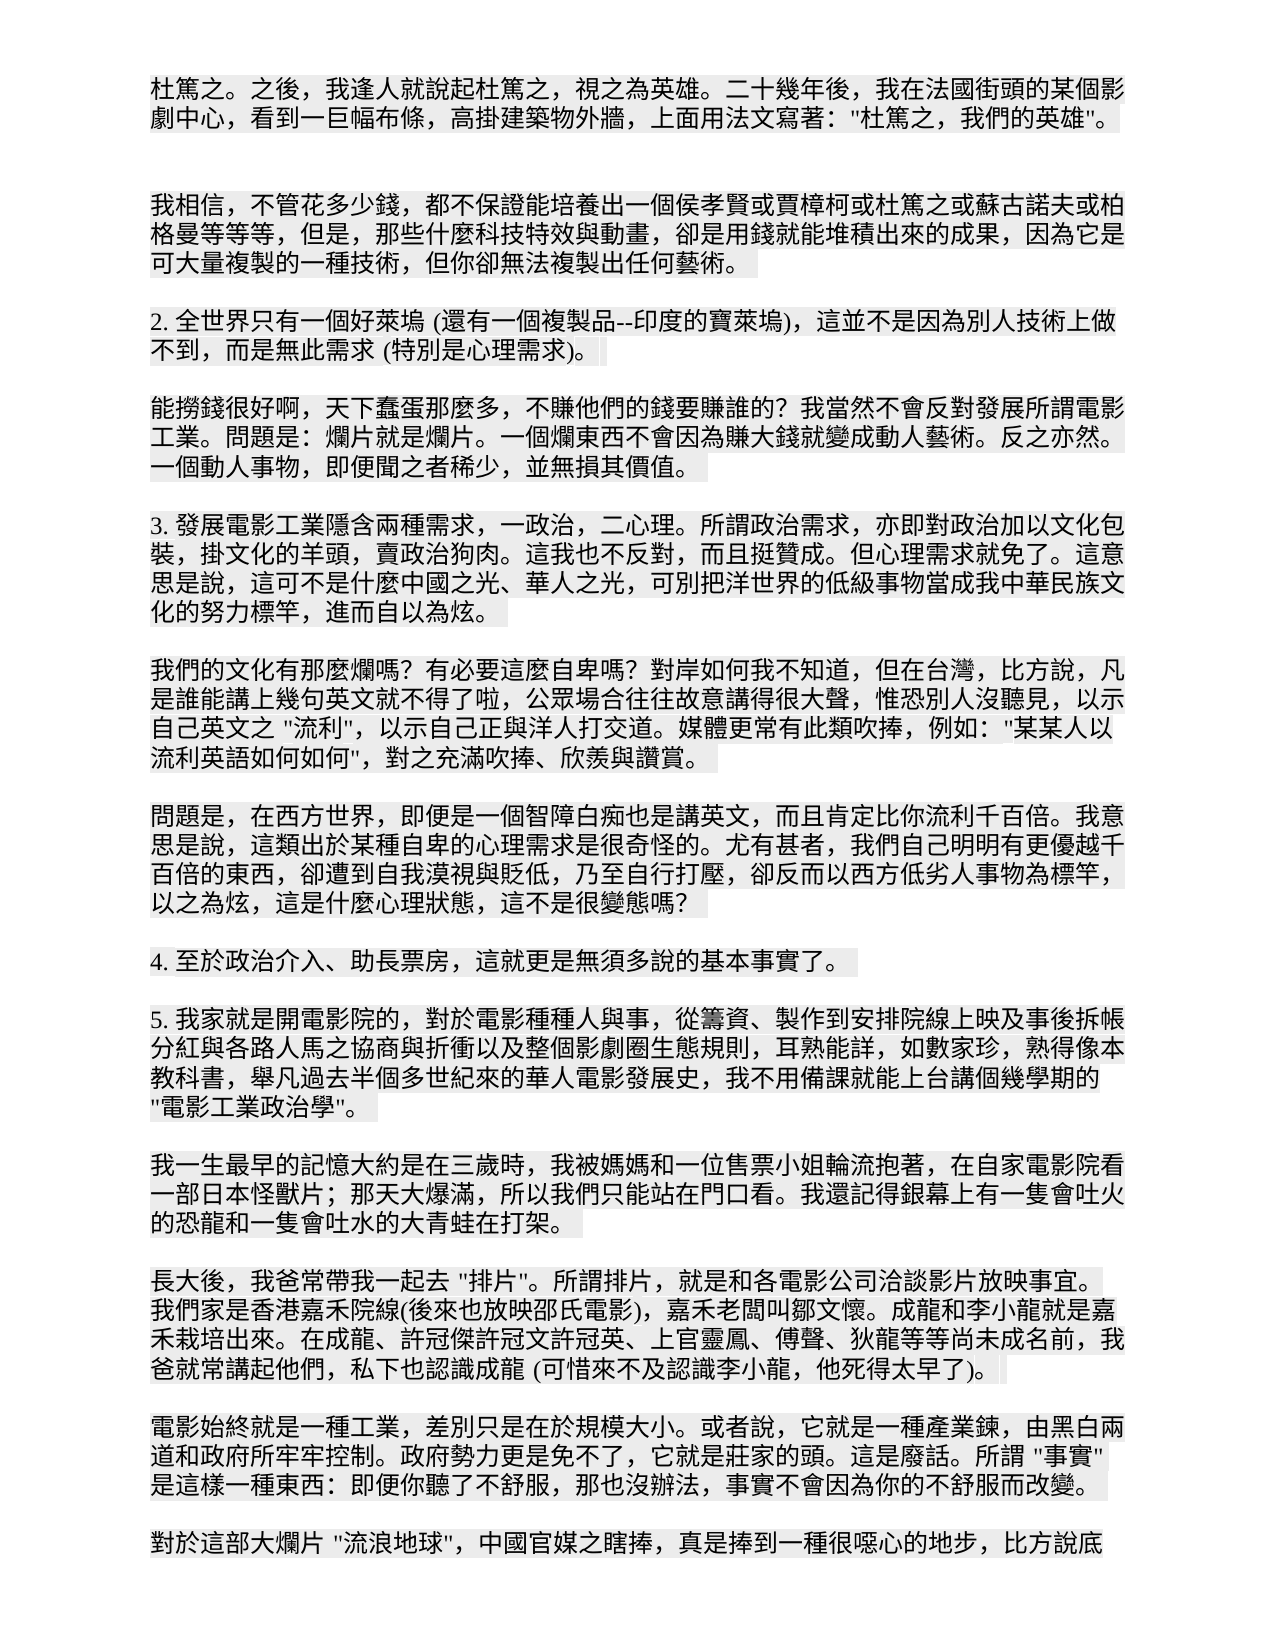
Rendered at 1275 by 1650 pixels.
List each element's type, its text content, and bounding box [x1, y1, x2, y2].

text 現在回到幼兒園的教學層次了： 1. 電影，做為一種技藝或藝術，精髓始終在於講故事的方式，也就是導演與編劇，其次才是攝影、剪接與錄音等等。至於什麼高科技特效與動畫，技術含金量非常低，屬旁枝末節，無關大局。專事吹捧這部份，實在很低能。 三十幾年前，第一次看侯孝賢的 "童年往事"，那是我第一次感受到 "錄音" 這項技術的好壞差異居然如此巨大，於是，當片尾名單出現時，我特別留意 "錄音"，看到一個名字：杜篤之。之後，我逢人就說起杜篤之，視之為英雄。二十幾年後，我在法國街頭的某個影劇中心，看到一巨幅布條，高掛建築物外牆，上面用法文寫著："杜篤之，我們的英雄"。 我相信，不管花多少錢，都不保證能培養出一個侯孝賢或賈樟柯或杜篤之或蘇古諾夫或柏格曼等等等，但是，那些什麼科技特效與動畫，卻是用錢就能堆積出來的成果，因為它是可大量複製的一種技術，但你卻無法複製出任何藝術。 2. 全世界只有一個好萊塢 (還有一個複製品--印度的寶萊塢)，這並不是因為別人技術上做不到，而是無此需求 (特別是心理需求)。 能撈錢很好啊，天下蠢蛋那麼多，不賺他們的錢要賺誰的？我當然不會反對發展所謂電影工業。問題是：爛片就是爛片。一個爛東西不會因為賺大錢就變成動人藝術。反之亦然。一個動人事物，即便聞之者稀少，並無損其價值。 3. 發展電影工業隱含兩種需求，一政治，二心理。所謂政治需求，亦即對政治加以文化包裝，掛文化的羊頭，賣政治狗肉。這我也不反對，而且挺贊成。但心理需求就免了。這意思是說，這可不是什麼中國之光、華人之光，可別把洋世界的低級事物當成我中華民族文化的努力標竿，進而自以為炫。 我們的文化有那麼爛嗎？有必要這麼自卑嗎？對岸如何我不知道，但在台灣，比方說，凡是誰能講上幾句英文就不得了啦，公眾場合往往故意講得很大聲，惟恐別人沒聽見，以示自己英文之 "流利"，以示自己正與洋人打交道。媒體更常有此類吹捧，例如："某某人以流利英語如何如何"，對之充滿吹捧、欣羨與讚賞。 問題是，在西方世界，即便是一個智障白痴也是講英文，而且肯定比你流利千百倍。我意思是說，這類出於某種自卑的心理需求是很奇怪的。尤有甚者，我們自己明明有更優越千百倍的東西，卻遭到自我漠視與貶低，乃至自行打壓，卻反而以西方低劣人事物為標竿，以之為炫，這是什麼心理狀態，這不是很變態嗎？ 4. 至於政治介入、助長票房，這就更是無須多說的基本事實了。 5. 我家就是開電影院的，對於電影種種人與事，從籌資、製作到安排院線上映及事後拆帳分紅與各路人馬之協商與折衝以及整個影劇圈生態規則，耳熟能詳，如數家珍，熟得像本教科書，舉凡過去半個多世紀來的華人電影發展史，我不用備課就能上台講個幾學期的 "電影工業政治學"。 我一生最早的記憶大約是在三歲時，我被媽媽和一位售票小姐輪流抱著，在自家電影院看一部日本怪獸片；那天大爆滿，所以我們只能站在門口看。我還記得銀幕上有一隻會吐火的恐龍和一隻會吐水的大青蛙在打架。 長大後，我爸常帶我一起去 "排片"。所謂排片，就是和各電影公司洽談影片放映事宜。我們家是香港嘉禾院線(後來也放映邵氏電影)，嘉禾老闆叫鄒文懷。成龍和李小龍就是嘉禾栽培出來。在成龍、許冠傑許冠文許冠英、上官靈鳳、傅聲、狄龍等等尚未成名前，我爸就常講起他們，私下也認識成龍 (可惜來不及認識李小龍，他死得太早了)。 電影始終就是一種工業，差別只是在於規模大小。或者說，它就是一種產業鍊，由黑白兩道和政府所牢牢控制。政府勢力更是免不了，它就是莊家的頭。這是廢話。所謂 "事實" 是這樣一種東西：即便你聽了不舒服，那也沒辦法，事實不會因為你的不舒服而改變。 對於這部大爛片 "流浪地球"，中國官媒之瞎捧，真是捧到一種很噁心的地步，比方說底下報導： "內地科幻電影《流浪地球》成為賀歲檔票房神話，官媒《人民日報》今天（12日）刊文指出，該片之所以呈現恢弘的想像力，是因為具備強大電影工業製作能力，以及為人類命運擔憂捨我其誰的底氣。" 台灣當然也一樣，有些電影是政策支持，不但電影院得努力配合增加上映機會，而且各層行政機關與教育體系例如各中小學，還得幫忙動員，甚至連它該得到什麼獎都能安排。 比方說，1982年的金馬獎，我的偶像章國明拍的 "邊緣人"，一舉囊括導演、編劇與演員等各項大獎，但我用肚臍想也知道，最佳影片一定不會是它，因為當年還有一部 "賣座大片" 也參展，叫做 "辛亥雙十"，是官方認可的 "好電影"。雖然明明爛到流汁化膿，但它肯定會得大獎，結果果然如此。 這部愛國大爛片其它什麼獎也沒得到，卻偏偏得到最佳影片，而 "邊緣人" 幾乎得到所有主要獎項，卻不可能得到大獎。類似政策電影要多少有多少，全是可歌可泣的大爛片，什麼 "英烈千秋"、"筧橋英烈傳"、"八百壯士"、"梅花" 等等等。甚至連蔣經國只不過對 "汪洋中的一條船" 肯定了幾句，各層政府機關與各級學校居然馬上就熱烈動起來，搞成萬人空巷的賣座大片。 這些盛極一時的流行事物，或因群眾而紅，或因政治而抬舉，或是兩者兼具，終究還是得回歸它們應有的評價。同理，那些一時無人聞問的珍貴人事物，不論終究有無人問津，光芒依舊。 [150, 75, 1125, 1558]
